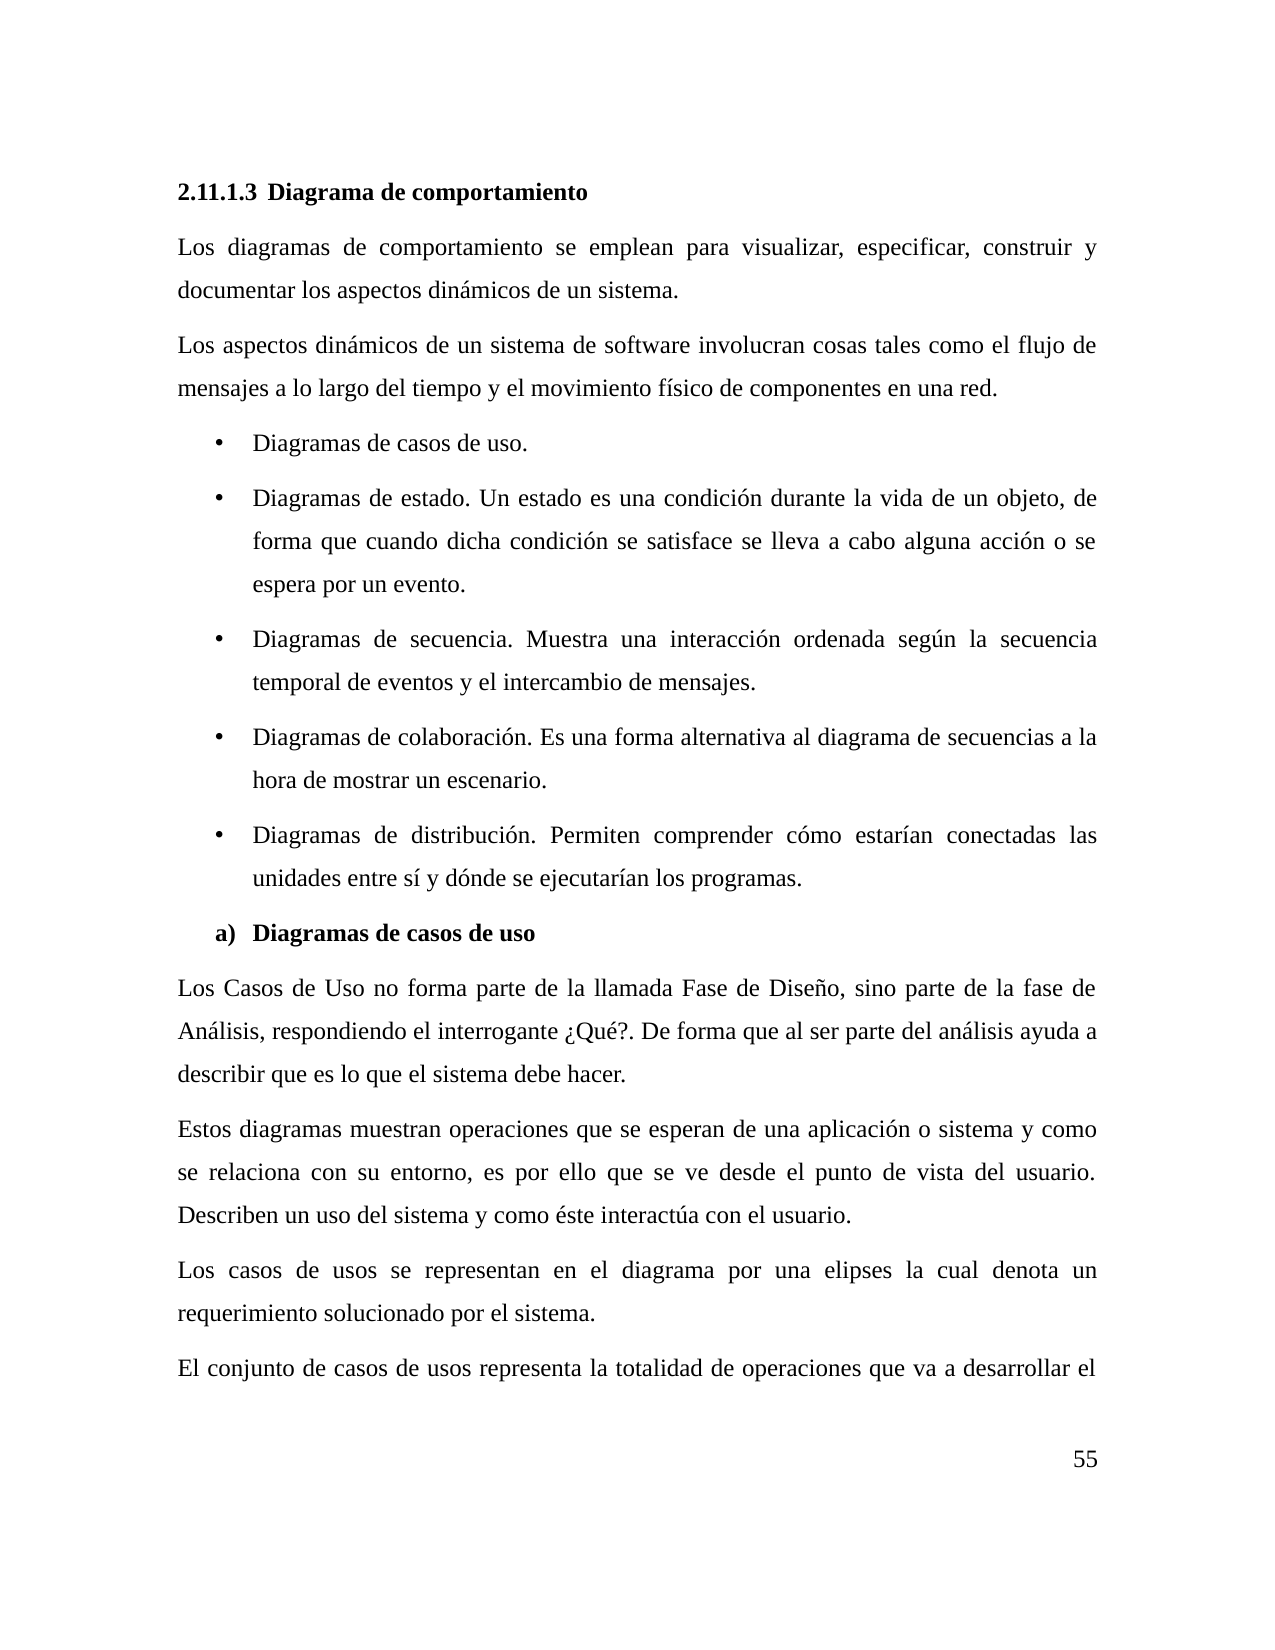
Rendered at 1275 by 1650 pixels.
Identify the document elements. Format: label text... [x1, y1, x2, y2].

text Los Casos de Uso no forma parte de la llamada Fase de Diseño, sino parte de la fase de Análisis, respondiendo el interrogante ¿Qué?. De forma que al ser parte del análisis ayuda a describir que es lo que el sistema debe hacer. [177, 973, 1098, 1088]
list Diagramas de distribución. Permiten comprender cómo estarían conectadas las unidades entre sí y dónde se ejecutarían los programas. [215, 820, 1098, 892]
list Diagramas de colaboración. Es una forma alternativa al diagrama de secuencias a la hora de mostrar un escenario. [215, 722, 1098, 794]
list Diagramas de secuencia. Muestra una interacción ordenada según la secuencia temporal de eventos y el intercambio de mensajes. [215, 624, 1098, 696]
list Diagramas de estado. Un estado es una condición durante la vida de un objeto, de forma que cuando dicha condición se satisface se lleva a cabo alguna acción o se espera por un evento. [215, 483, 1098, 598]
list Diagramas de casos de uso [215, 918, 1098, 947]
text Los casos de usos se representan en el diagrama por una elipses la cual denota un requerimiento solucionado por el sistema. [177, 1255, 1098, 1327]
text El conjunto de casos de usos representa la totalidad de operaciones que va a desarrollar el [177, 1353, 1098, 1382]
text Los aspectos dinámicos de un sistema de software involucran cosas tales como el flujo de mensajes a lo largo del tiempo y el movimiento físico de componentes en una red. [177, 330, 1098, 402]
text Estos diagramas muestran operaciones que se esperan de una aplicación o sistema y como se relaciona con su entorno, es por ello que se ve desde el punto de vista del usuario. Describen un uso del sistema y como éste interactúa con el usuario. [177, 1114, 1098, 1229]
subtitle Diagrama de comportamiento [177, 177, 1098, 206]
list Diagramas de casos de uso. [215, 428, 1098, 457]
text Los diagramas de comportamiento se emplean para visualizar, especificar, construir y documentar los aspectos dinámicos de un sistema. [177, 232, 1098, 304]
